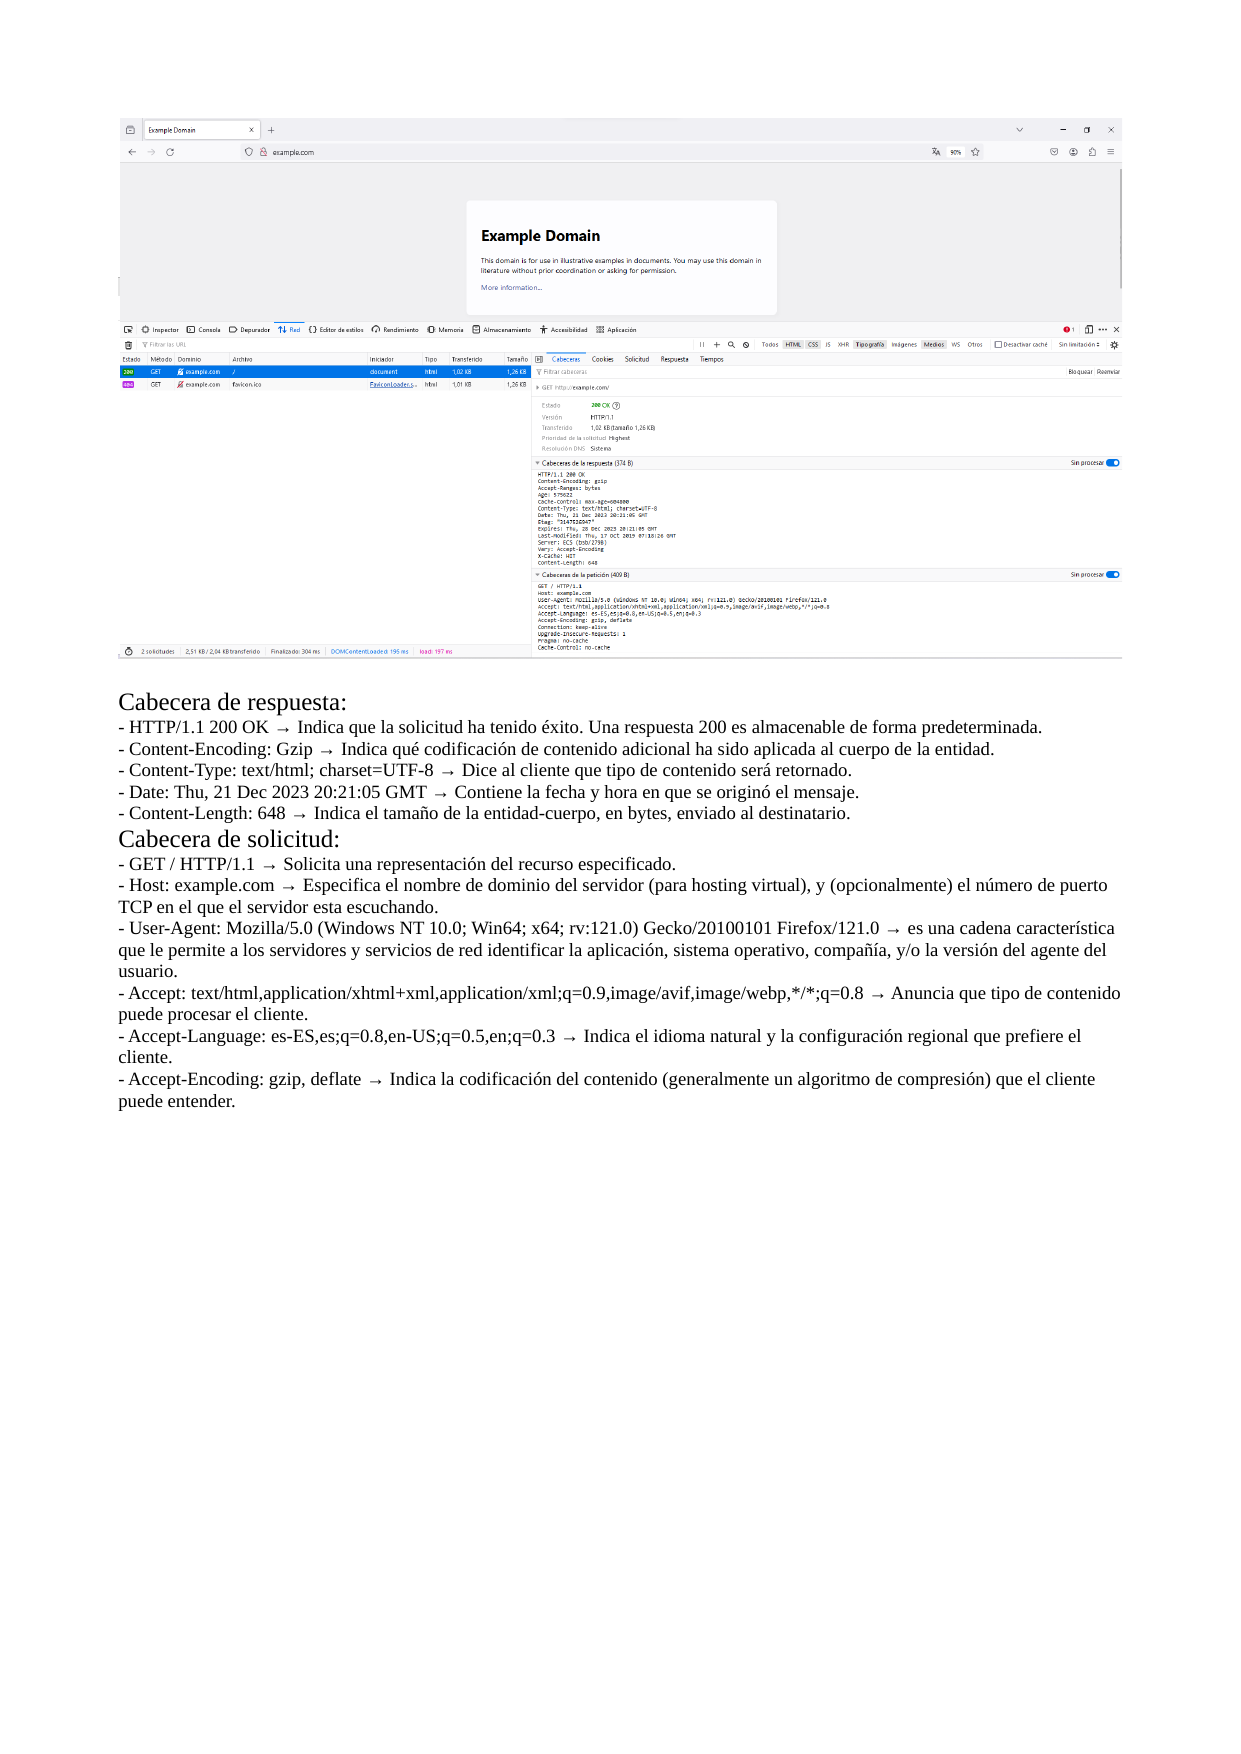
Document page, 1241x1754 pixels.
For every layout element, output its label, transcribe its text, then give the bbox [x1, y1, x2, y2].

text Cabecera de solicitud: [118, 824, 1122, 852]
text - Content-Length: 648 → Indica el tamaño de la entidad-cuerpo, en bytes, enviado al destinatario. [118, 802, 1122, 824]
text - Content-Encoding: Gzip → Indica qué codificación de contenido adicional ha sido aplicada al cuerpo de la entidad. [118, 737, 1122, 759]
text - Accept-Language: es-ES,es;q=0.8,en-US;q=0.5,en;q=0.3 → Indica el idioma natural y la configuración regional que prefiere el cliente. [118, 1025, 1122, 1068]
text - Content-Type: text/html; charset=UTF-8 → Dice al cliente que tipo de contenido será retornado. [118, 759, 1122, 781]
text - User-Agent: Mozilla/5.0 (Windows NT 10.0; Win64; x64; rv:121.0) Gecko/20100101 Firefox/121.0 → es una cadena característica que le permite a los servidores y servicios de red identificar la aplicación, sistema operativo, compañía, y/o la versión del agente del usuario. [118, 917, 1122, 982]
text - Accept: text/html,application/xhtml+xml,application/xml;q=0.9,image/avif,image/webp,*/*;q=0.8 → Anuncia que tipo de contenido puede procesar el cliente. [118, 982, 1122, 1025]
text - HTTP/1.1 200 OK → Indica que la solicitud ha tenido éxito. Una respuesta 200 es almacenable de forma predeterminada. [118, 716, 1122, 737]
picture [118, 118, 1123, 659]
text - Host: example.com → Especifica el nombre de dominio del servidor (para hosting virtual), y (opcionalmente) el número de puerto TCP en el que el servidor esta escuchando. [118, 874, 1122, 917]
text - Accept-Encoding: gzip, deflate → Indica la codificación del contenido (generalmente un algoritmo de compresión) que el cliente puede entender. [118, 1068, 1122, 1111]
text - Date: Thu, 21 Dec 2023 20:21:05 GMT → Contiene la fecha y hora en que se originó el mensaje. [118, 781, 1122, 802]
text - GET / HTTP/1.1 → Solicita una representación del recurso especificado. [118, 852, 1122, 874]
text Cabecera de respuesta: [118, 687, 1122, 716]
